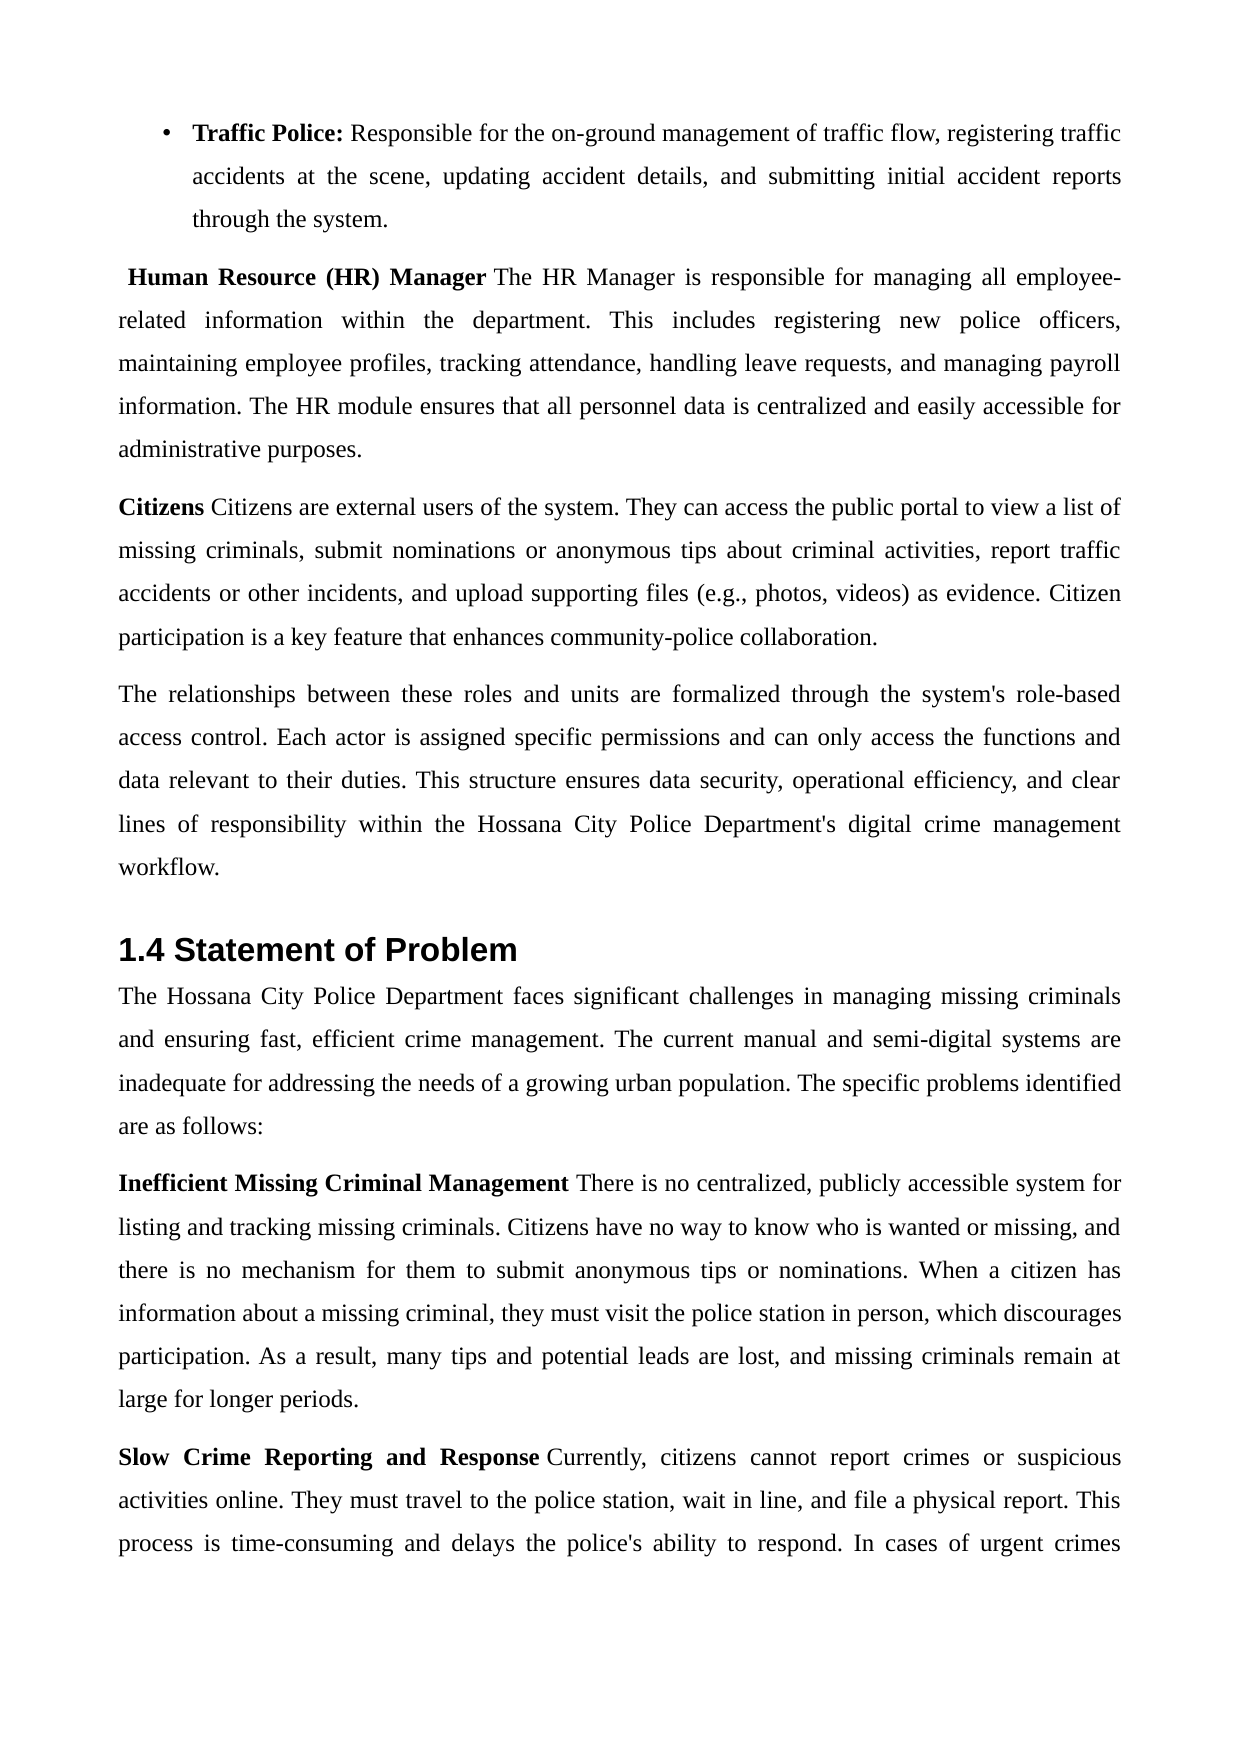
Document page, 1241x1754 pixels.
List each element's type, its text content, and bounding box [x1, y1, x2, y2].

list Traffic Police: Responsible for the on-ground management of traffic flow, registering traffic accidents at the scene, updating accident details, and submitting initial accident reports through the system. [162, 118, 1122, 233]
text Human Resource (HR) Manager The HR Manager is responsible for managing all employee-related information within the department. This includes registering new police officers, maintaining employee profiles, tracking attendance, handling leave requests, and managing payroll information. The HR module ensures that all personnel data is centralized and easily accessible for administrative purposes. [118, 262, 1122, 463]
subtitle 1.4 Statement of Problem [118, 930, 1122, 969]
text The relationships between these roles and units are formalized through the system's role-based access control. Each actor is assigned specific permissions and can only access the functions and data relevant to their duties. This structure ensures data security, operational efficiency, and clear lines of responsibility within the Hossana City Police Department's digital crime management workflow. [118, 679, 1122, 881]
text The Hossana City Police Department faces significant challenges in managing missing criminals and ensuring fast, efficient crime management. The current manual and semi-digital systems are inadequate for addressing the needs of a growing urban population. The specific problems identified are as follows: [118, 981, 1122, 1139]
text Slow Crime Reporting and Response Currently, citizens cannot report crimes or suspicious activities online. They must travel to the police station, wait in line, and file a physical report. This process is time-consuming and delays the police's ability to respond. In cases of urgent crimes [118, 1442, 1122, 1557]
text Inefficient Missing Criminal Management There is no centralized, publicly accessible system for listing and tracking missing criminals. Citizens have no way to know who is wanted or missing, and there is no mechanism for them to submit anonymous tips or nominations. When a citizen has information about a missing criminal, they must visit the police station in person, which discourages participation. As a result, many tips and potential leads are lost, and missing criminals remain at large for longer periods. [118, 1168, 1122, 1413]
text Citizens Citizens are external users of the system. They can access the public portal to view a list of missing criminals, submit nominations or anonymous tips about criminal activities, report traffic accidents or other incidents, and upload supporting files (e.g., photos, videos) as evidence. Citizen participation is a key feature that enhances community-police collaboration. [118, 492, 1122, 650]
